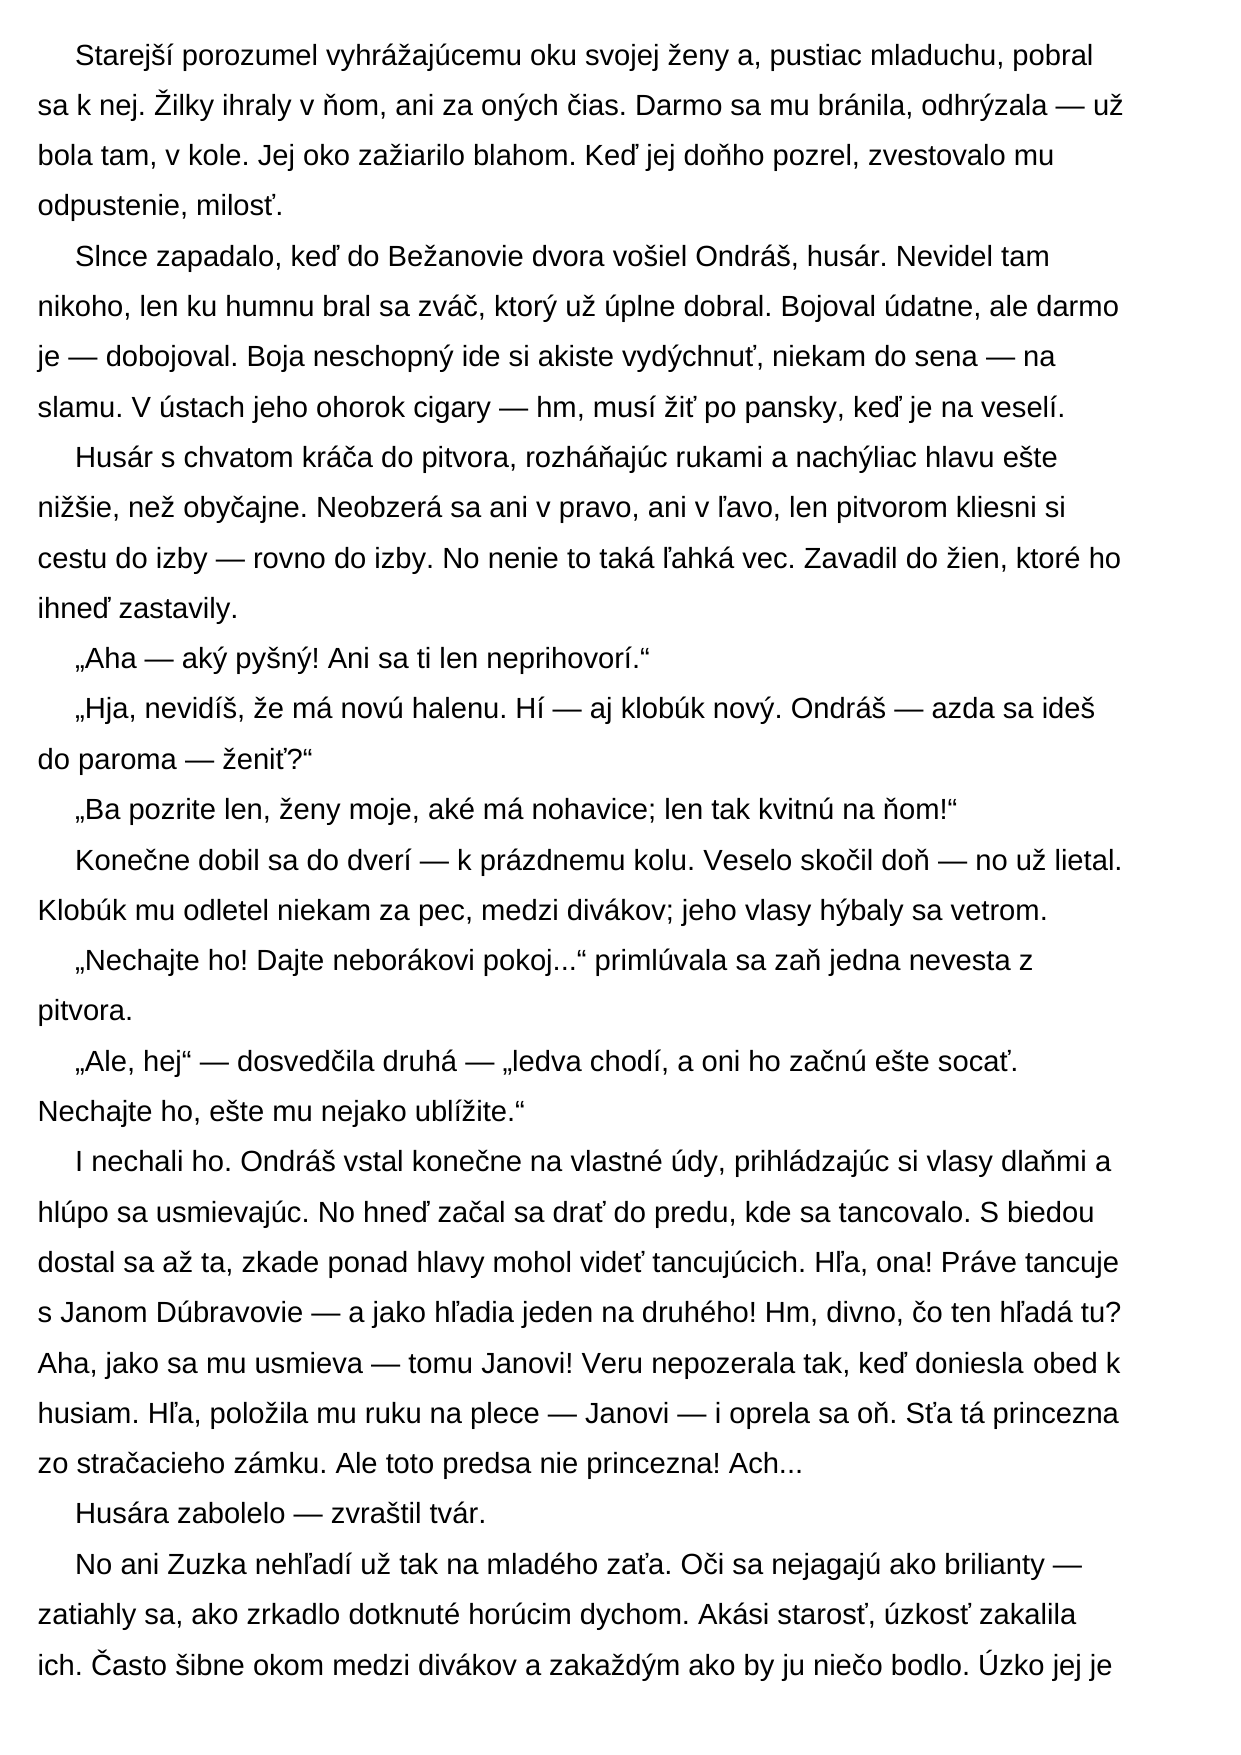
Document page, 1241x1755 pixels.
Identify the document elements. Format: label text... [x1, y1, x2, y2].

text Konečne dobil sa do dverí — k prázdnemu kolu. Veselo skočil doň — no už lietal. Klobúk mu odletel niekam za pec, medzi divákov; jeho vlasy hýbaly sa vetrom. [37, 842, 1130, 926]
text „Aha — aký pyšný! Ani sa ti len neprihovorí.“ [37, 641, 1130, 675]
text Starejší porozumel vyhrážajúcemu oku svojej ženy a, pustiac mladuchu, pobral sa k nej. Žilky ihraly v ňom, ani za oných čias. Darmo sa mu bránila, odhrýzala — už bola tam, v kole. Jej oko zažiarilo blahom. Keď jej doňho pozrel, zvestovalo mu odpustenie, milosť. [37, 37, 1130, 222]
text Husár s chvatom kráča do pitvora, rozháňajúc rukami a nachýliac hlavu ešte nižšie, než obyčajne. Neobzerá sa ani v pravo, ani v ľavo, len pitvorom kliesni si cestu do izby — rovno do izby. No nenie to taká ľahká vec. Zavadil do žien, ktoré ho ihneď zastavily. [37, 440, 1130, 624]
text No ani Zuzka nehľadí už tak na mladého zaťa. Oči sa nejagajú ako brilianty — zatiahly sa, ako zrkadlo dotknuté horúcim dychom. Akási starosť, úzkosť zakalila ich. Často šibne okom medzi divákov a zakaždým ako by ju niečo bodlo. Úzko jej je [37, 1547, 1130, 1681]
text „Hja, nevidíš, že má novú halenu. Hí — aj klobúk nový. Ondráš — azda sa ideš do paroma — ženiť?“ [37, 692, 1130, 775]
text „Ale, hej“ — dosvedčila druhá — „ledva chodí, a oni ho začnú ešte socať. Nechajte ho, ešte mu nejako ublížite.“ [37, 1044, 1130, 1128]
text „Ba pozrite len, ženy moje, aké má nohavice; len tak kvitnú na ňom!“ [37, 792, 1130, 826]
text Slnce zapadalo, keď do Bežanovie dvora vošiel Ondráš, husár. Nevidel tam nikoho, len ku humnu bral sa zváč, ktorý už úplne dobral. Bojoval údatne, ale darmo je — dobojoval. Boja neschopný ide si akiste vydýchnuť, niekam do sena — na slamu. V ústach jeho ohorok cigary — hm, musí žiť po pansky, keď je na veselí. [37, 239, 1130, 423]
text I nechali ho. Ondráš vstal konečne na vlastné údy, prihládzajúc si vlasy dlaňmi a hlúpo sa usmievajúc. No hneď začal sa drať do predu, kde sa tancovalo. S biedou dostal sa až ta, zkade ponad hlavy mohol videť tancujúcich. Hľa, ona! Práve tancuje s Janom Dúbravovie — a jako hľadia jeden na druhého! Hm, divno, čo ten hľadá tu? Aha, jako sa mu usmieva — tomu Janovi! Veru nepozerala tak, keď doniesla obed k husiam. Hľa, položila mu ruku na plece — Janovi — i oprela sa oň. Sťa tá princezna zo stračacieho zámku. Ale toto predsa nie princezna! Ach... [37, 1144, 1130, 1480]
text „Nechajte ho! Dajte neborákovi pokoj...“ primlúvala sa zaň jedna nevesta z pitvora. [37, 943, 1130, 1027]
text Husára zabolelo — zvraštil tvár. [37, 1497, 1130, 1530]
